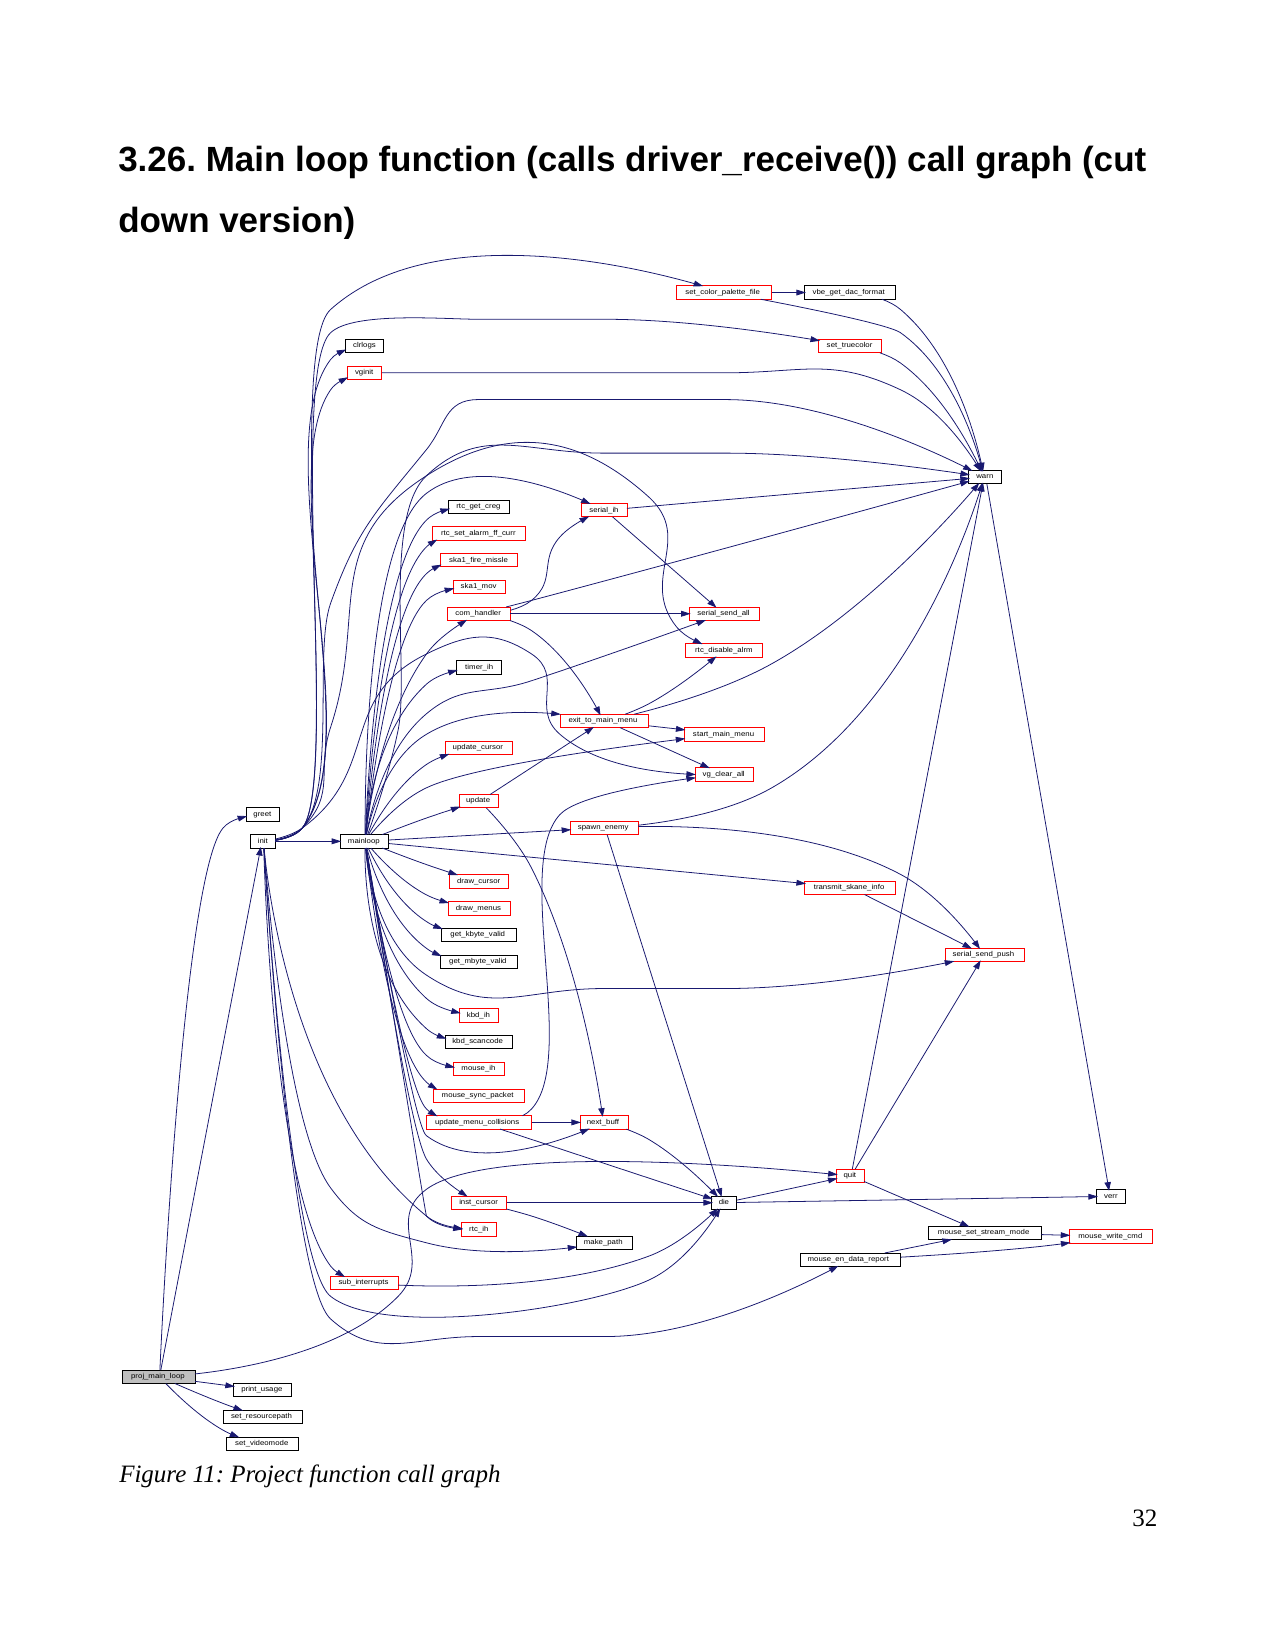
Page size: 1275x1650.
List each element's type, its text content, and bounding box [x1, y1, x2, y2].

subtitle 3.26. Main loop function (calls driver_receive()) call graph (cut down version) [118, 139, 1157, 252]
text Figure 11: Project function call graph [119, 1454, 1156, 1488]
